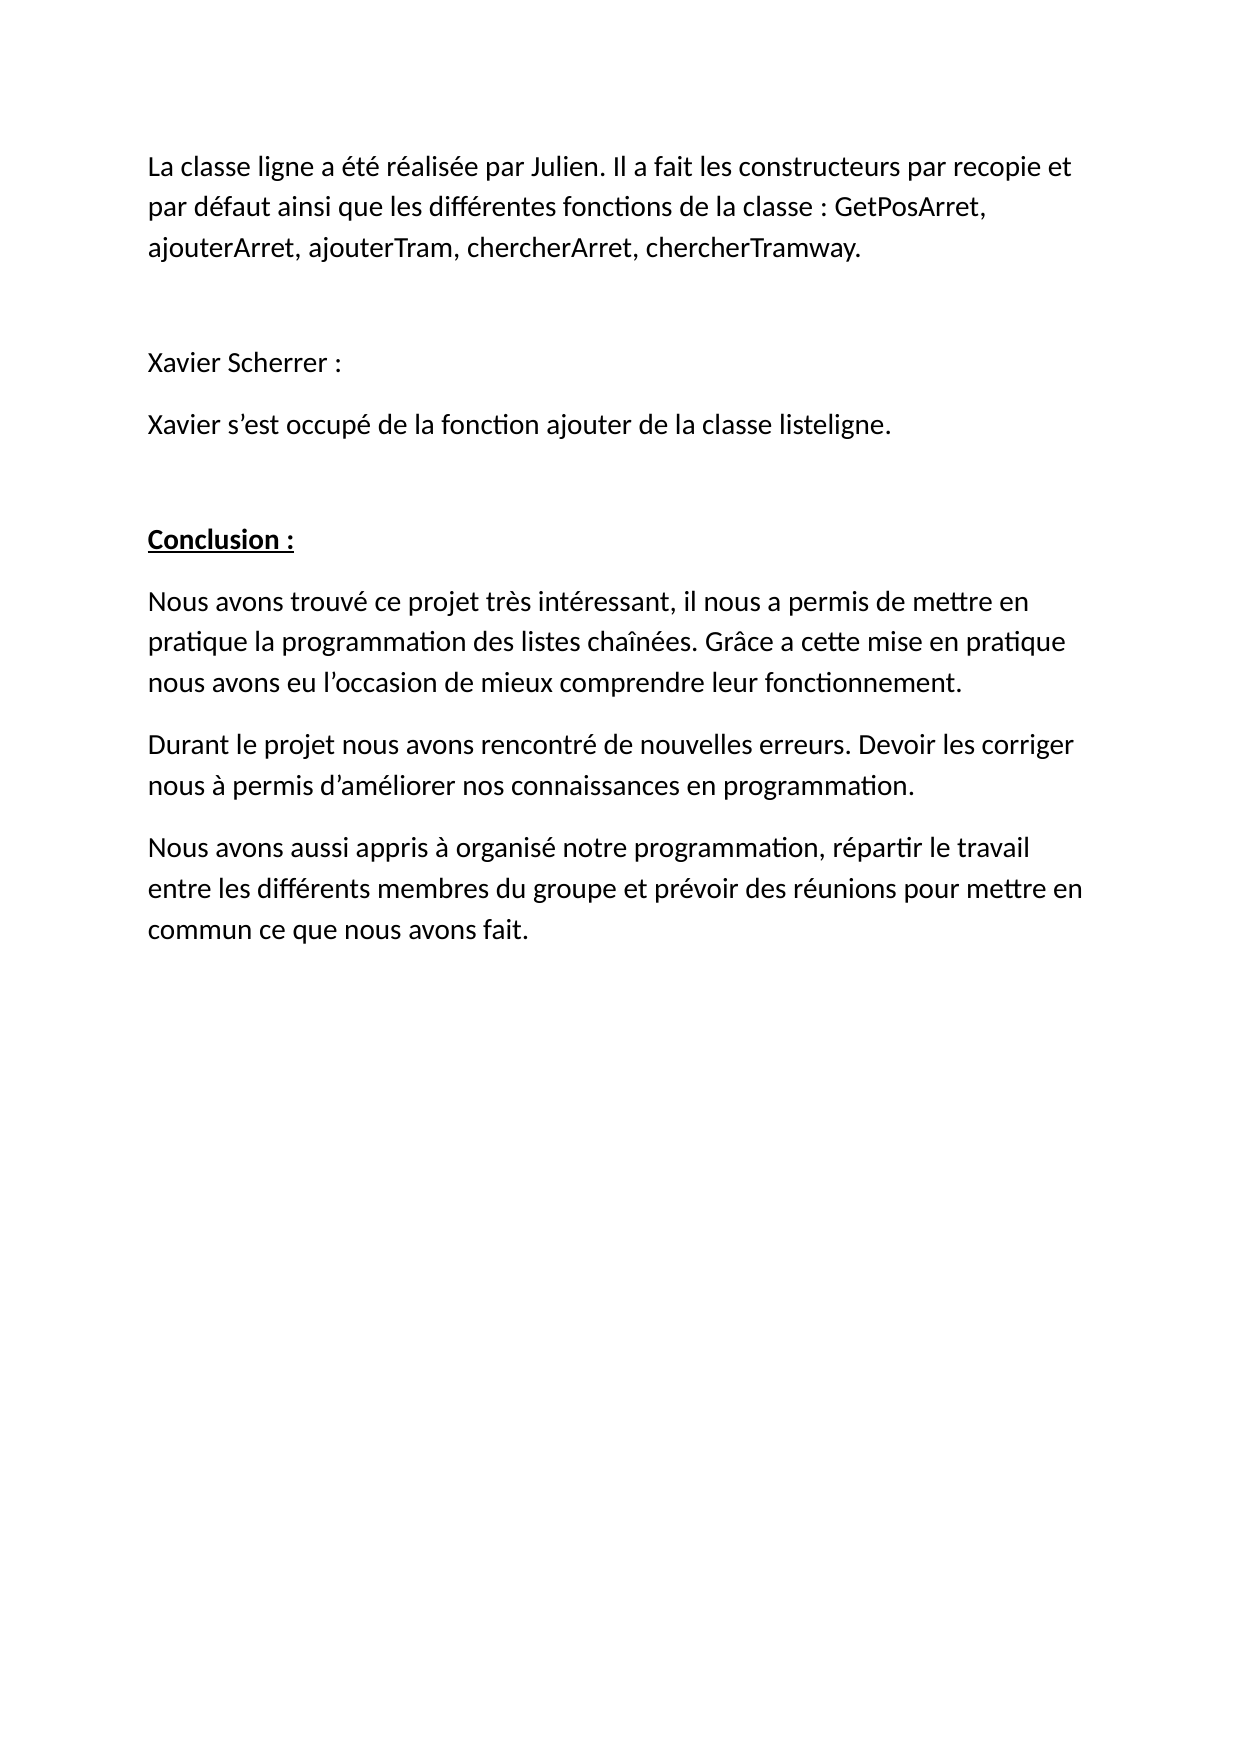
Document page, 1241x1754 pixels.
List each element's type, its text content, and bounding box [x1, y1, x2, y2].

text Durant le projet nous avons rencontré de nouvelles erreurs. Devoir les corriger nous à permis d’améliorer nos connaissances en programmation. [148, 726, 1093, 803]
text Conclusion : [148, 521, 1093, 556]
text La classe ligne a été réalisée par Julien. Il a fait les constructeurs par recopie et par défaut ainsi que les différentes fonctions de la classe : GetPosArret, ajouterArret, ajouterTram, chercherArret, chercherTramway. [148, 148, 1093, 265]
text Xavier s’est occupé de la fonction ajouter de la classe listeligne. [148, 406, 1093, 442]
text Xavier Scherrer : [148, 344, 1093, 380]
text Nous avons trouvé ce projet très intéressant, il nous a permis de mettre en pratique la programmation des listes chaînées. Grâce a cette mise en pratique nous avons eu l’occasion de mieux comprendre leur fonctionnement. [148, 583, 1093, 700]
text Nous avons aussi appris à organisé notre programmation, répartir le travail entre les différents membres du groupe et prévoir des réunions pour mettre en commun ce que nous avons fait. [148, 829, 1093, 946]
